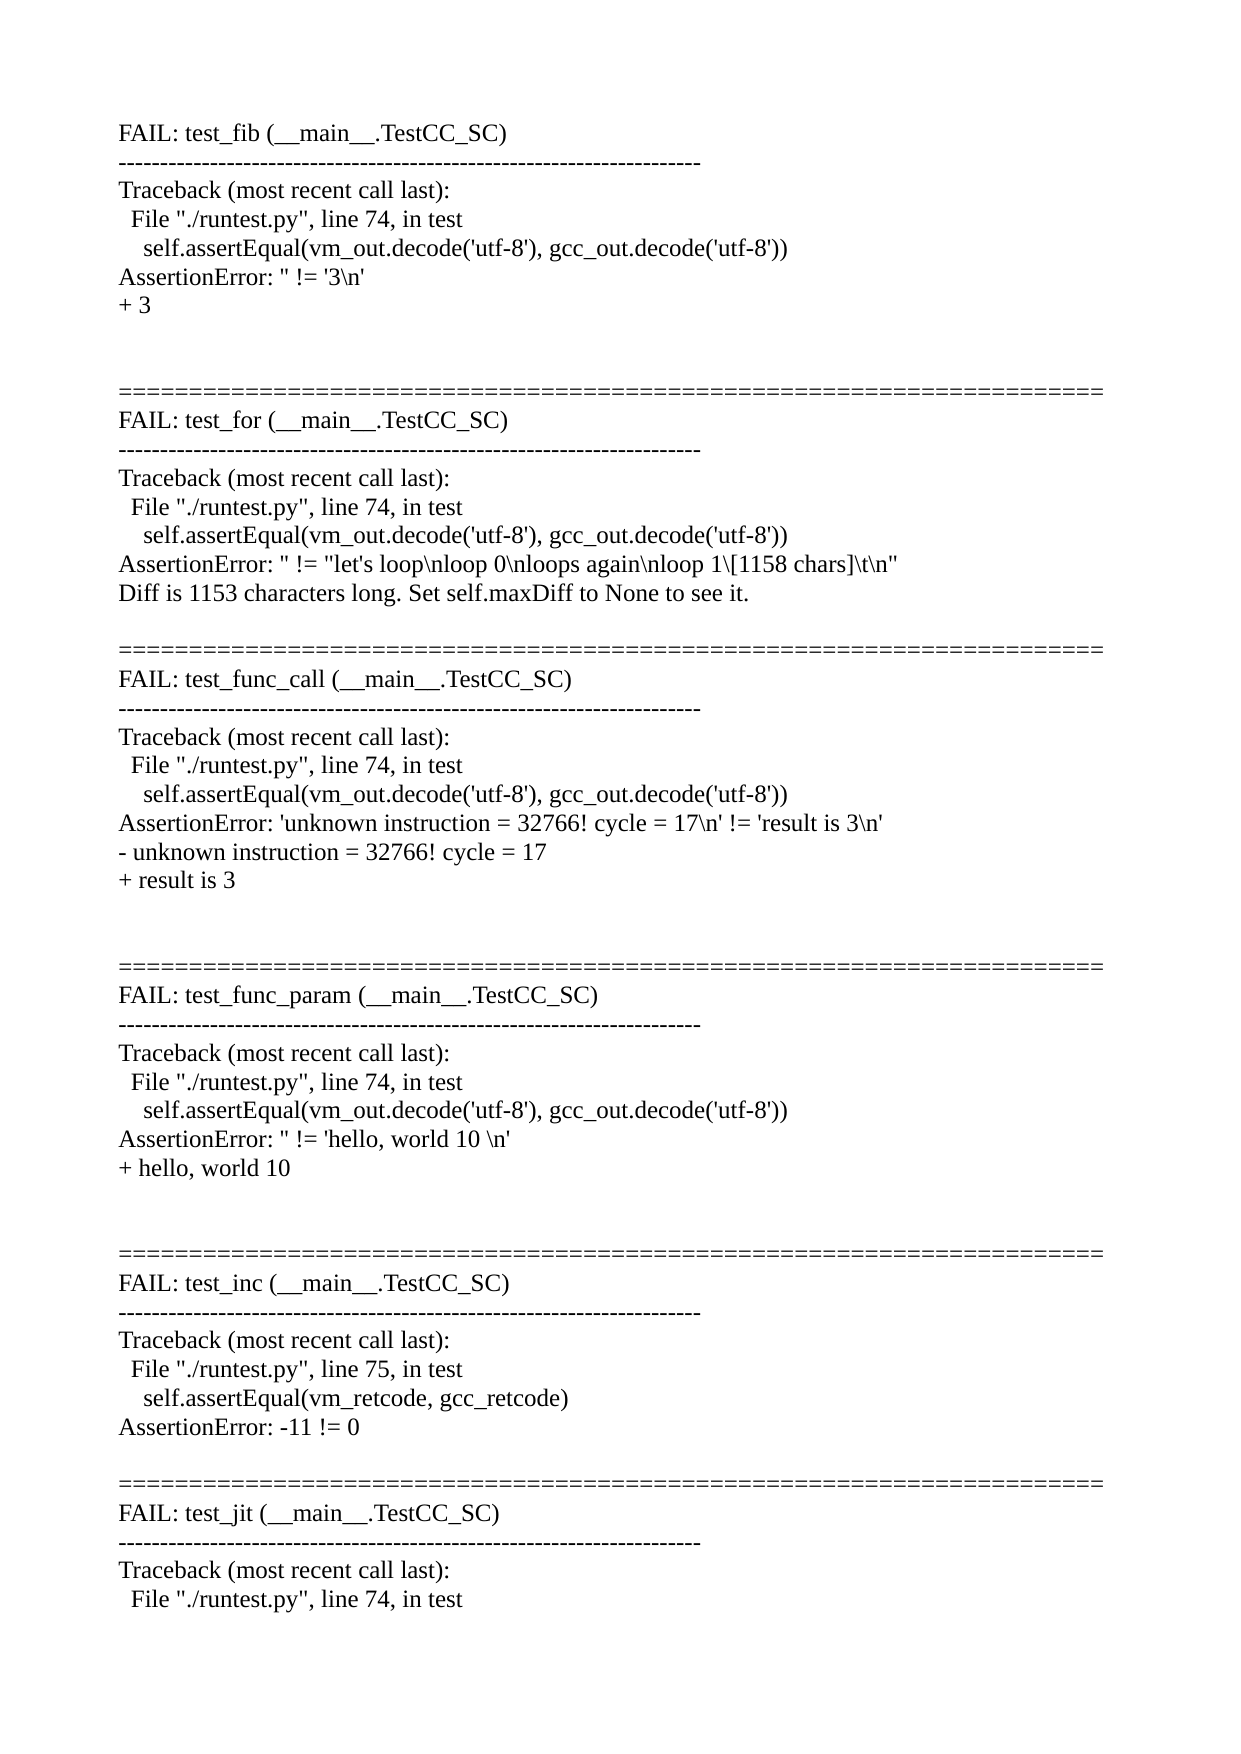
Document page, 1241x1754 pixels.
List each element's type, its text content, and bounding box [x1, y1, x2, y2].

text self.assertEqual(vm_out.decode('utf-8'), gcc_out.decode('utf-8')) [118, 233, 1122, 262]
text ---------------------------------------------------------------------- [118, 434, 1122, 463]
text Traceback (most recent call last): [118, 463, 1122, 492]
text FAIL: test_jit (__main__.TestCC_SC) [118, 1498, 1122, 1527]
text File "./runtest.py", line 74, in test [118, 1584, 1122, 1613]
text Traceback (most recent call last): [118, 1038, 1122, 1067]
text ---------------------------------------------------------------------- [118, 147, 1122, 176]
text File "./runtest.py", line 74, in test [118, 1067, 1122, 1096]
text AssertionError: '' != '3\n' [118, 262, 1122, 291]
text File "./runtest.py", line 74, in test [118, 492, 1122, 521]
text self.assertEqual(vm_out.decode('utf-8'), gcc_out.decode('utf-8')) [118, 1096, 1122, 1124]
text - unknown instruction = 32766! cycle = 17 [118, 837, 1122, 866]
text Traceback (most recent call last): [118, 176, 1122, 204]
text + result is 3 [118, 866, 1122, 894]
text ====================================================================== [118, 952, 1122, 981]
text Traceback (most recent call last): [118, 1326, 1122, 1354]
text Traceback (most recent call last): [118, 1556, 1122, 1584]
text File "./runtest.py", line 74, in test [118, 751, 1122, 779]
text self.assertEqual(vm_retcode, gcc_retcode) [118, 1383, 1122, 1412]
text ---------------------------------------------------------------------- [118, 693, 1122, 722]
text self.assertEqual(vm_out.decode('utf-8'), gcc_out.decode('utf-8')) [118, 521, 1122, 549]
text ---------------------------------------------------------------------- [118, 1009, 1122, 1038]
text FAIL: test_func_call (__main__.TestCC_SC) [118, 664, 1122, 693]
text ====================================================================== [118, 377, 1122, 406]
text ---------------------------------------------------------------------- [118, 1297, 1122, 1326]
text ====================================================================== [118, 1469, 1122, 1498]
text AssertionError: '' != 'hello, world 10 \n' [118, 1124, 1122, 1153]
text + 3 [118, 291, 1122, 319]
text Diff is 1153 characters long. Set self.maxDiff to None to see it. [118, 578, 1122, 607]
text self.assertEqual(vm_out.decode('utf-8'), gcc_out.decode('utf-8')) [118, 779, 1122, 808]
text FAIL: test_inc (__main__.TestCC_SC) [118, 1268, 1122, 1297]
text AssertionError: '' != "let's loop\nloop 0\nloops again\nloop 1\[1158 chars]\t\n" [118, 549, 1122, 578]
text FAIL: test_fib (__main__.TestCC_SC) [118, 118, 1122, 147]
text AssertionError: -11 != 0 [118, 1412, 1122, 1441]
text FAIL: test_for (__main__.TestCC_SC) [118, 406, 1122, 434]
text Traceback (most recent call last): [118, 722, 1122, 751]
text File "./runtest.py", line 75, in test [118, 1354, 1122, 1383]
text FAIL: test_func_param (__main__.TestCC_SC) [118, 981, 1122, 1009]
text ====================================================================== [118, 1239, 1122, 1268]
text + hello, world 10 [118, 1153, 1122, 1182]
text File "./runtest.py", line 74, in test [118, 204, 1122, 233]
text ====================================================================== [118, 636, 1122, 664]
text AssertionError: 'unknown instruction = 32766! cycle = 17\n' != 'result is 3\n' [118, 808, 1122, 837]
text ---------------------------------------------------------------------- [118, 1527, 1122, 1556]
